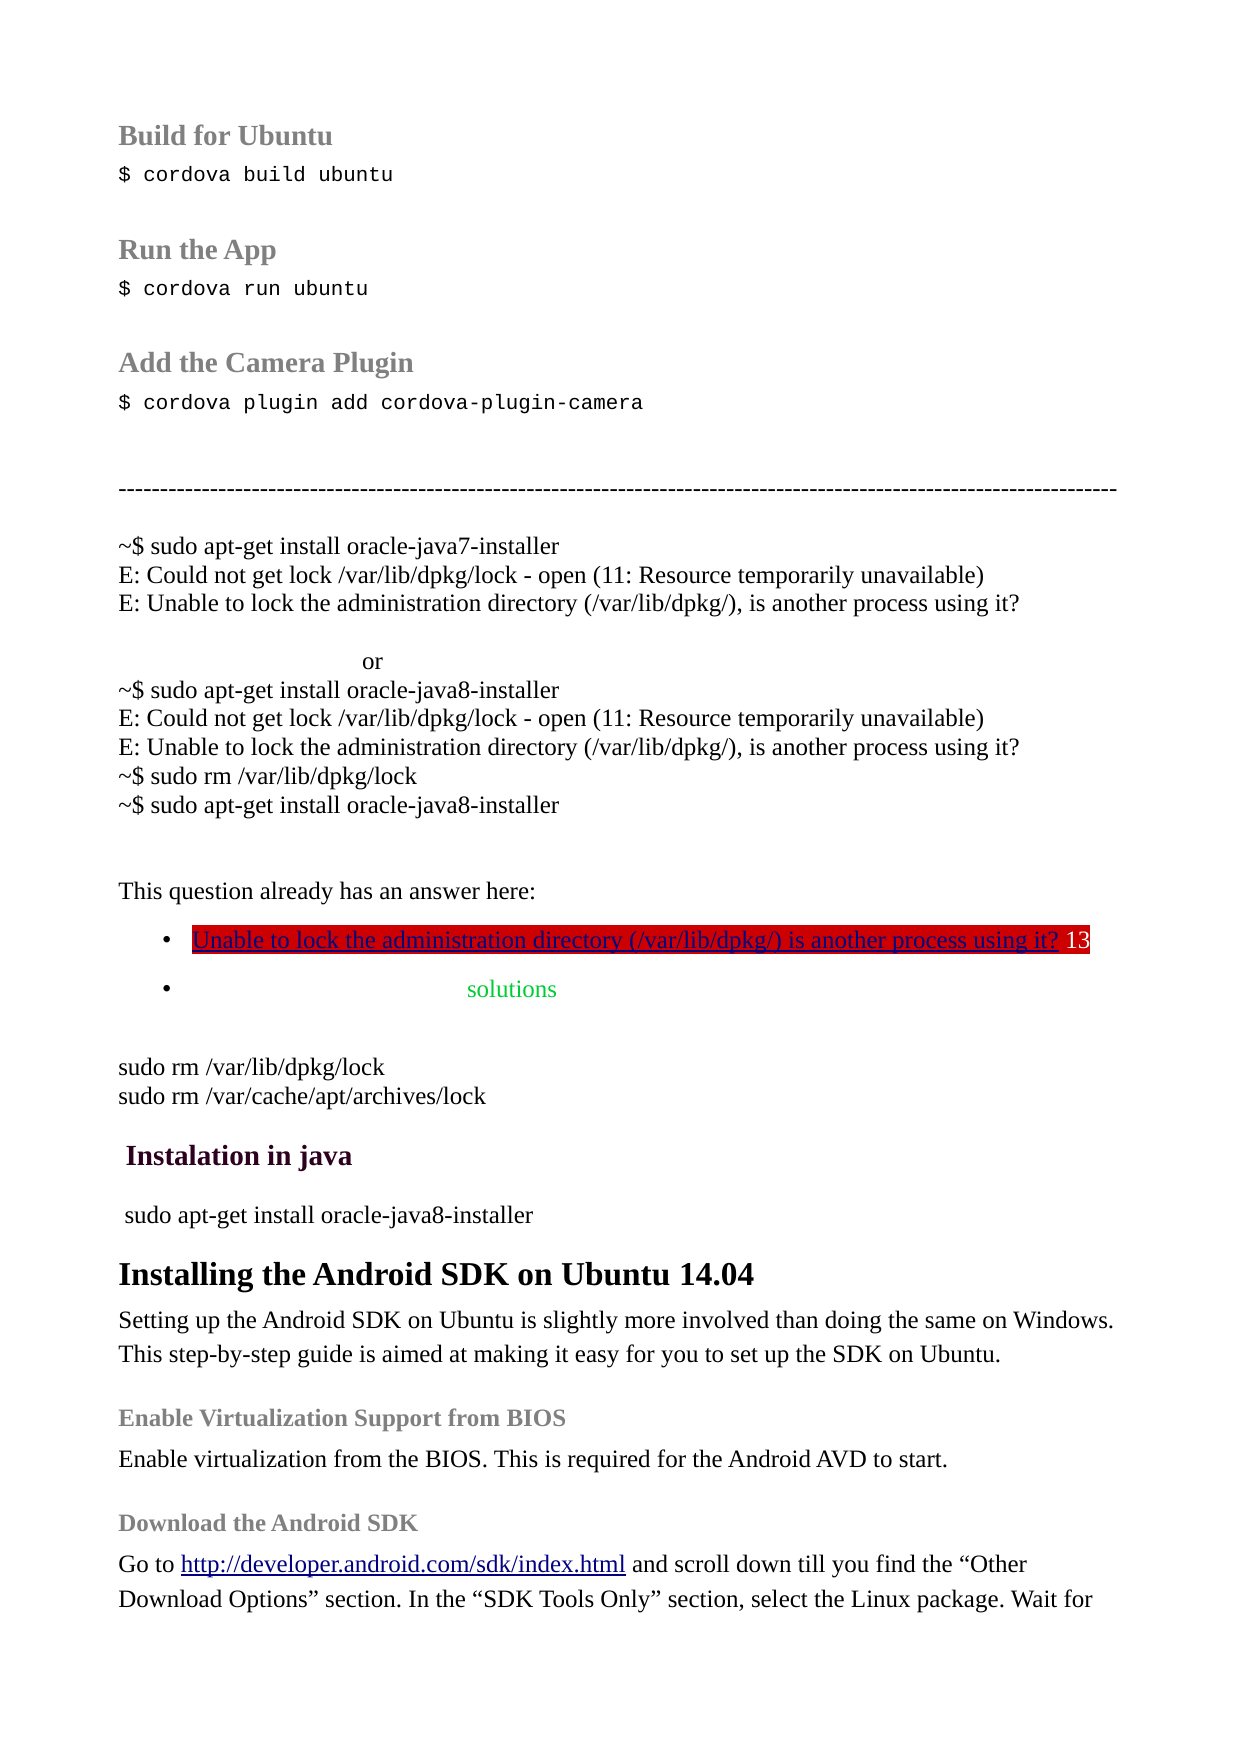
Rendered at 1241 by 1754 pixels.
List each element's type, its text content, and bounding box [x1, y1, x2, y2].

text Instalation in java [118, 1138, 1122, 1172]
text or [118, 646, 1122, 675]
text sudo rm /var/cache/apt/archives/lock [118, 1081, 1122, 1109]
subtitle Download the Android SDK [118, 1508, 1122, 1537]
text sudo apt-get install oracle-java8-installer [118, 1201, 1122, 1229]
text Go to http://developer.android.com/sdk/index.html and scroll down till you find the “Other Download Options” section. In the “SDK Tools Only” section, select the Linux package. Wait for [118, 1549, 1122, 1613]
text E: Could not get lock /var/lib/dpkg/lock - open (11: Resource temporarily unavailable) [118, 560, 1122, 588]
text $ cordova plugin add cordova-plugin-camera [118, 392, 1122, 415]
text sudo rm /var/lib/dpkg/lock [118, 1052, 1122, 1081]
subtitle Run the App [118, 232, 1122, 265]
text $ cordova build ubuntu [118, 164, 1122, 188]
text This question already has an answer here: [118, 876, 1122, 905]
text ~$ sudo apt-get install oracle-java7-installer [118, 531, 1122, 560]
text ~$ sudo apt-get install oracle-java8-installer [118, 675, 1122, 703]
subtitle Build for Ubuntu [118, 118, 1122, 152]
text E: Unable to lock the administration directory (/var/lib/dpkg/), is another process using it? [118, 732, 1122, 761]
text ~$ sudo rm /var/lib/dpkg/lock [118, 761, 1122, 790]
text ------------------------------------------------------------------------------------------------------------------------ [118, 473, 1122, 502]
text $ cordova run ubuntu [118, 278, 1122, 302]
text Setting up the Android SDK on Ubuntu is slightly more involved than doing the same on Windows. This step-by-step guide is aimed at making it easy for you to set up the SDK on Ubuntu. [118, 1305, 1122, 1368]
subtitle Enable Virtualization Support from BIOS [118, 1403, 1122, 1432]
list solutions [162, 974, 1122, 1003]
subtitle Installing the Android SDK on Ubuntu 14.04 [118, 1254, 1122, 1293]
text E: Unable to lock the administration directory (/var/lib/dpkg/), is another process using it? [118, 588, 1122, 617]
text ~$ sudo apt-get install oracle-java8-installer [118, 790, 1122, 818]
list Unable to lock the administration directory (/var/lib/dpkg/) is another process using it? 13 [162, 925, 1122, 954]
text E: Could not get lock /var/lib/dpkg/lock - open (11: Resource temporarily unavailable) [118, 703, 1122, 732]
text Enable virtualization from the BIOS. This is required for the Android AVD to start. [118, 1444, 1122, 1473]
subtitle Add the Camera Plugin [118, 346, 1122, 379]
